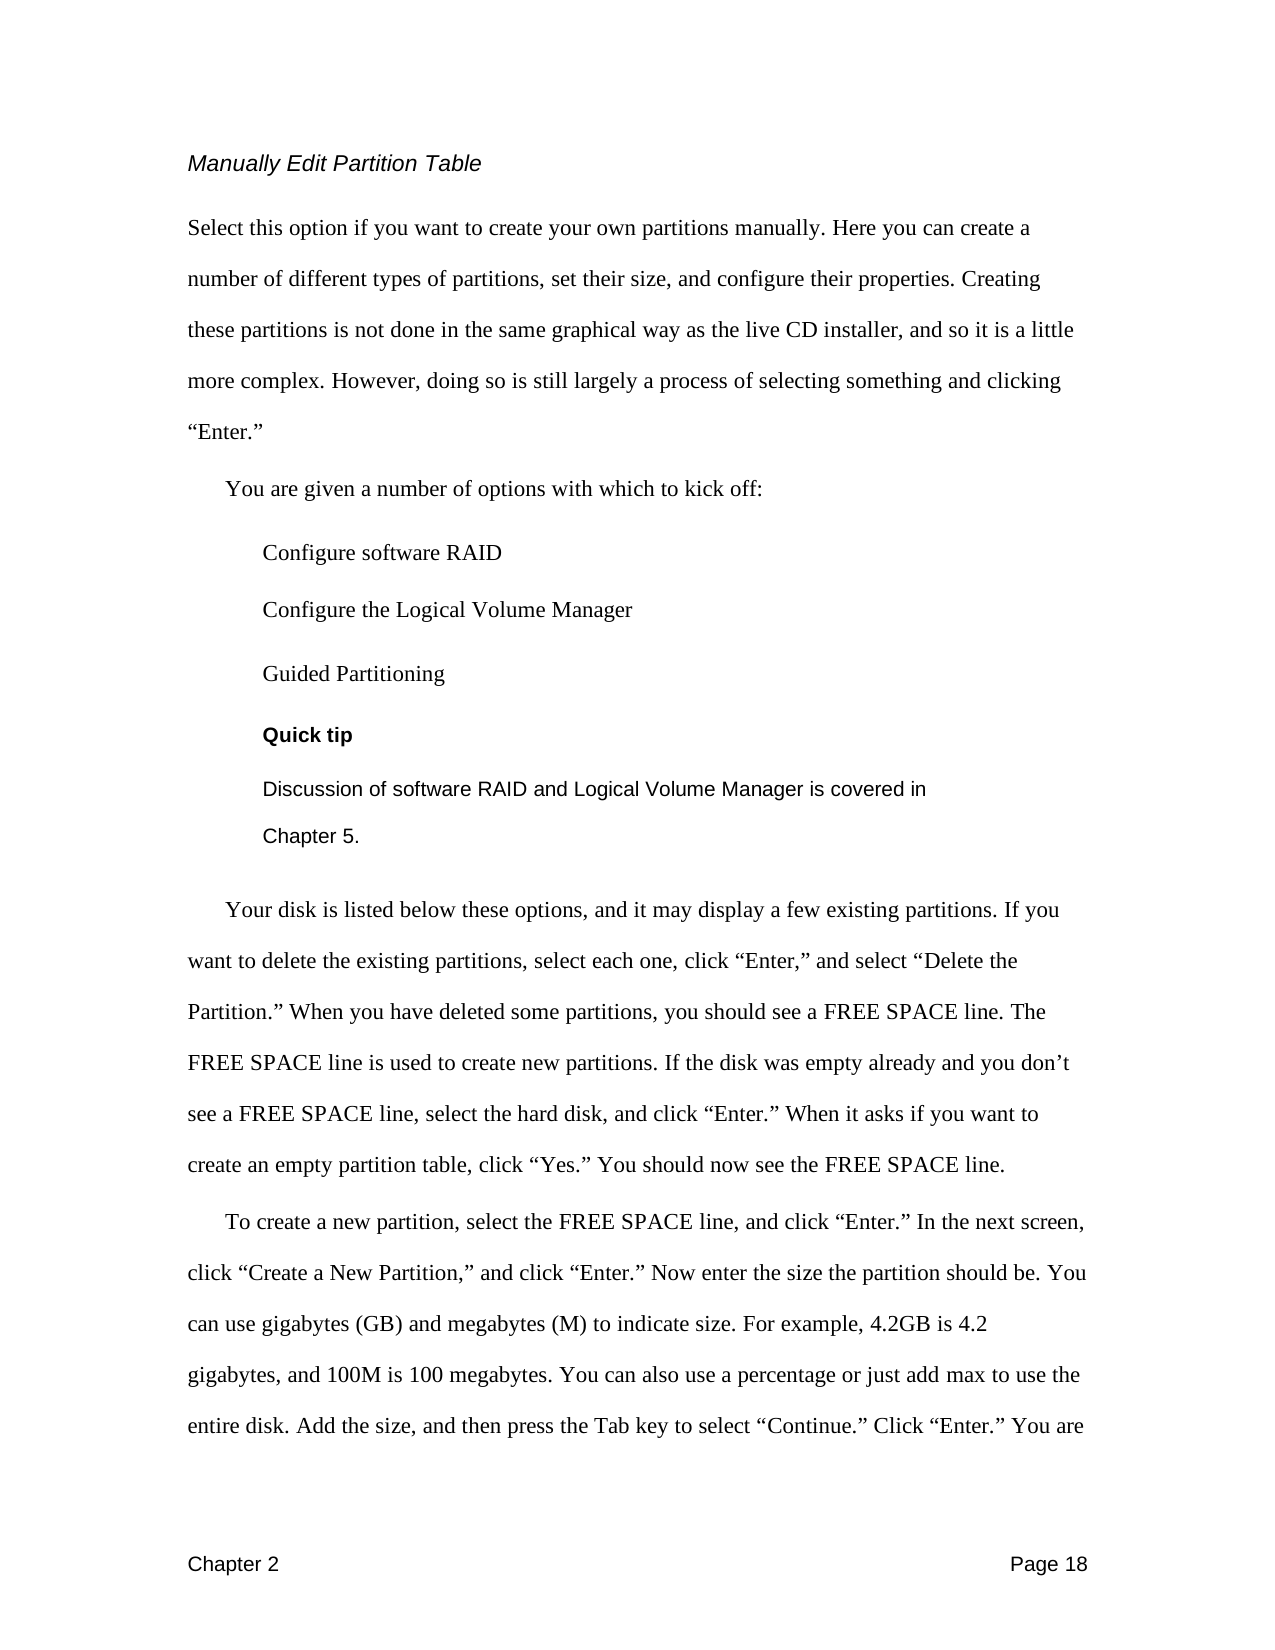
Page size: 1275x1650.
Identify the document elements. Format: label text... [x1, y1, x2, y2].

text Discussion of software RAID and Logical Volume Manager is covered in Chapter 5. [262, 777, 937, 848]
text Your disk is listed below these options, and it may display a few existing partitions. If you want to delete the existing partitions, select each one, click “Enter,” and select “Delete the Partition.” When you have deleted some partitions, you should see a FREE SPACE line. The FREE SPACE line is used to create new partitions. If the disk was empty already and you don’t see a FREE SPACE line, select the hard disk, and click “Enter.” When it asks if you want to create an empty partition table, click “Yes.” You should now see the FREE SPACE line. [187, 896, 1087, 1177]
text Quick tip [262, 724, 937, 747]
text To create a new partition, select the FREE SPACE line, and click “Enter.” In the next screen, click “Create a New Partition,” and click “Enter.” Now enter the size the partition should be. You can use gigabytes (GB) and megabytes (M) to indicate size. For example, 4.2GB is 4.2 gigabytes, and 100M is 100 megabytes. You can also use a percentage or just add max to use the entire disk. Add the size, and then press the Tab key to select “Continue.” Click “Enter.” You are [187, 1209, 1087, 1439]
text Guided Partitioning [187, 660, 1012, 686]
text Select this option if you want to create your own partitions manually. Here you can create a number of different types of partitions, set their size, and configure their properties. Creating these partitions is not done in the same graphical way as the live CD installer, and so it is a little more complex. However, doing so is still largely a process of selecting something and clicking “Enter.” [187, 214, 1087, 444]
text Configure software RAID [187, 539, 1012, 565]
text You are given a number of options with which to kick off: [187, 476, 1087, 502]
text Manually Edit Partition Table [187, 150, 1087, 176]
text Configure the Logical Volume Manager [187, 597, 1012, 622]
